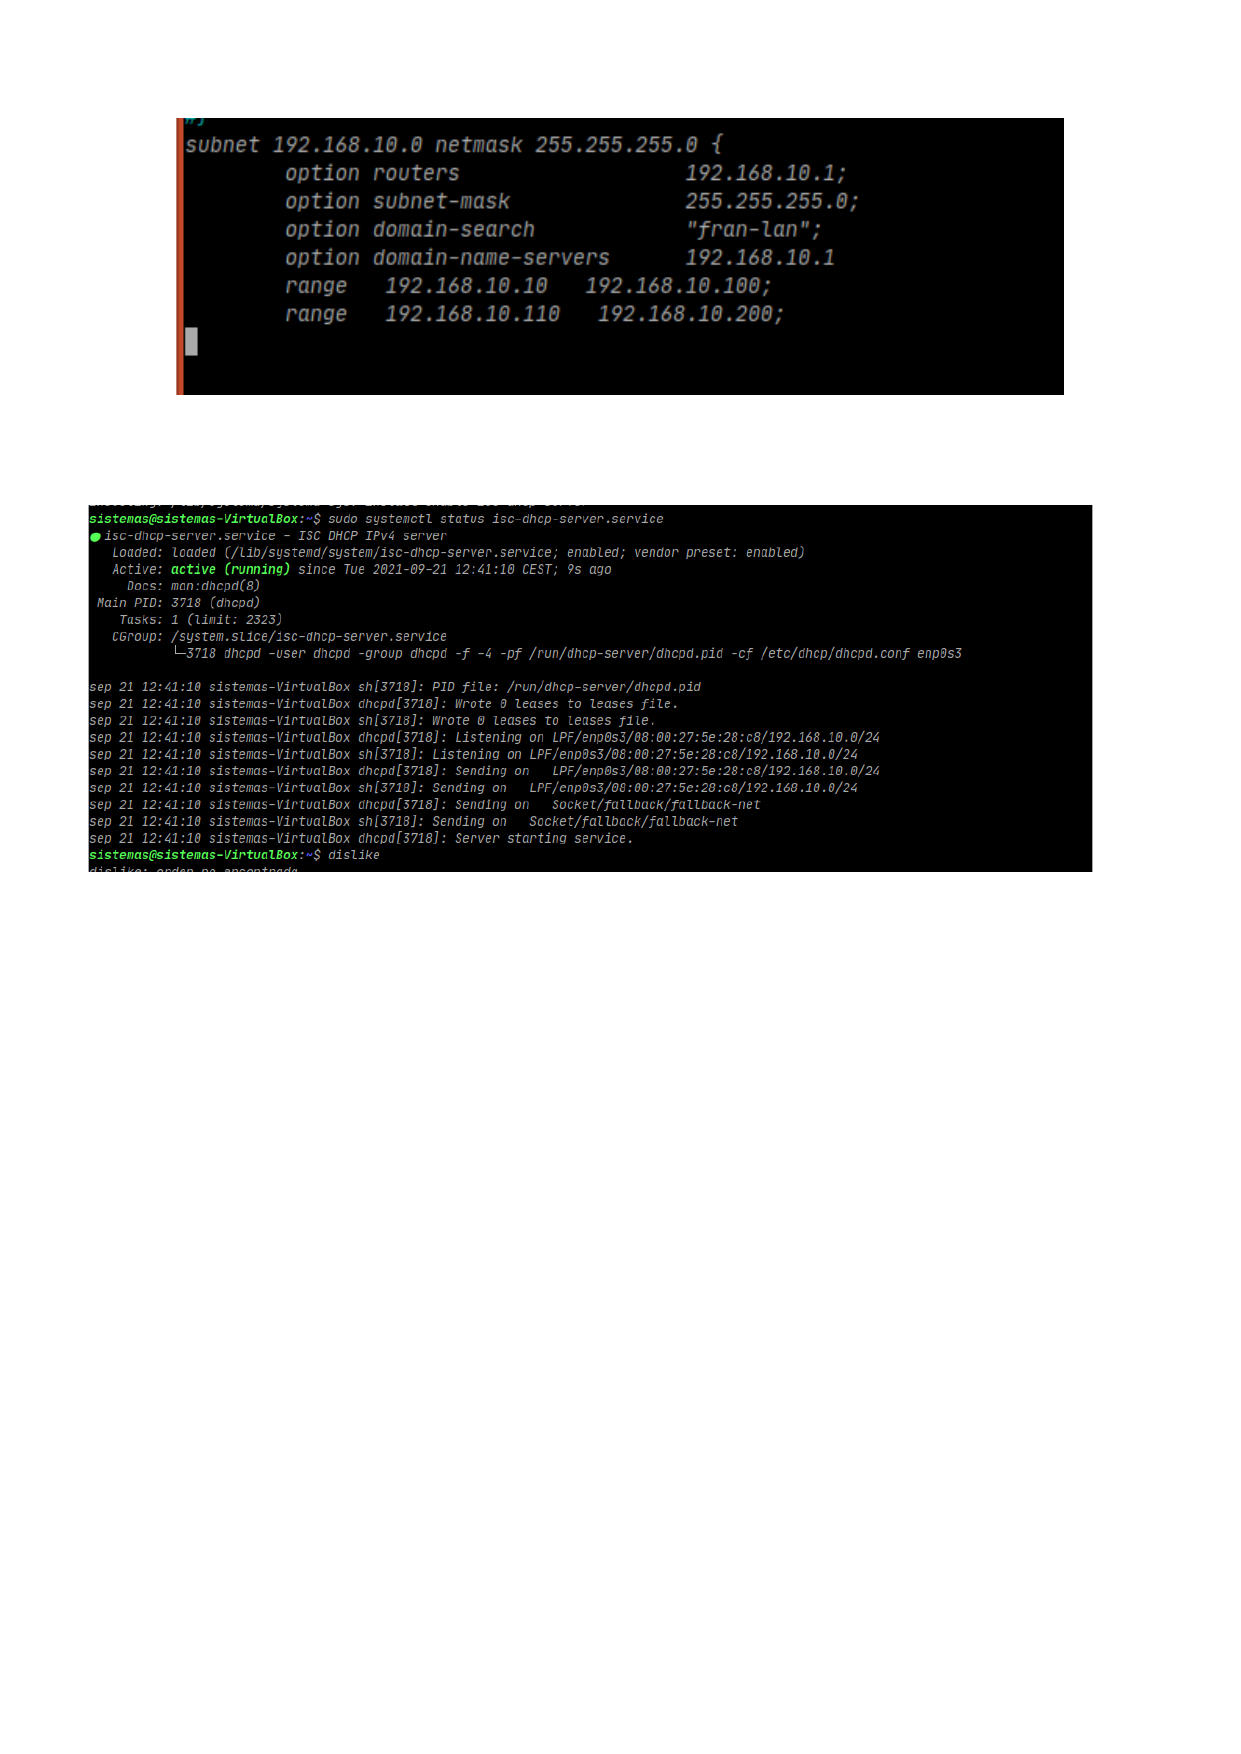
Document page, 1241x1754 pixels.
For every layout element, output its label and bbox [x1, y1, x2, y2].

picture [88, 505, 1093, 872]
picture [176, 118, 1064, 395]
